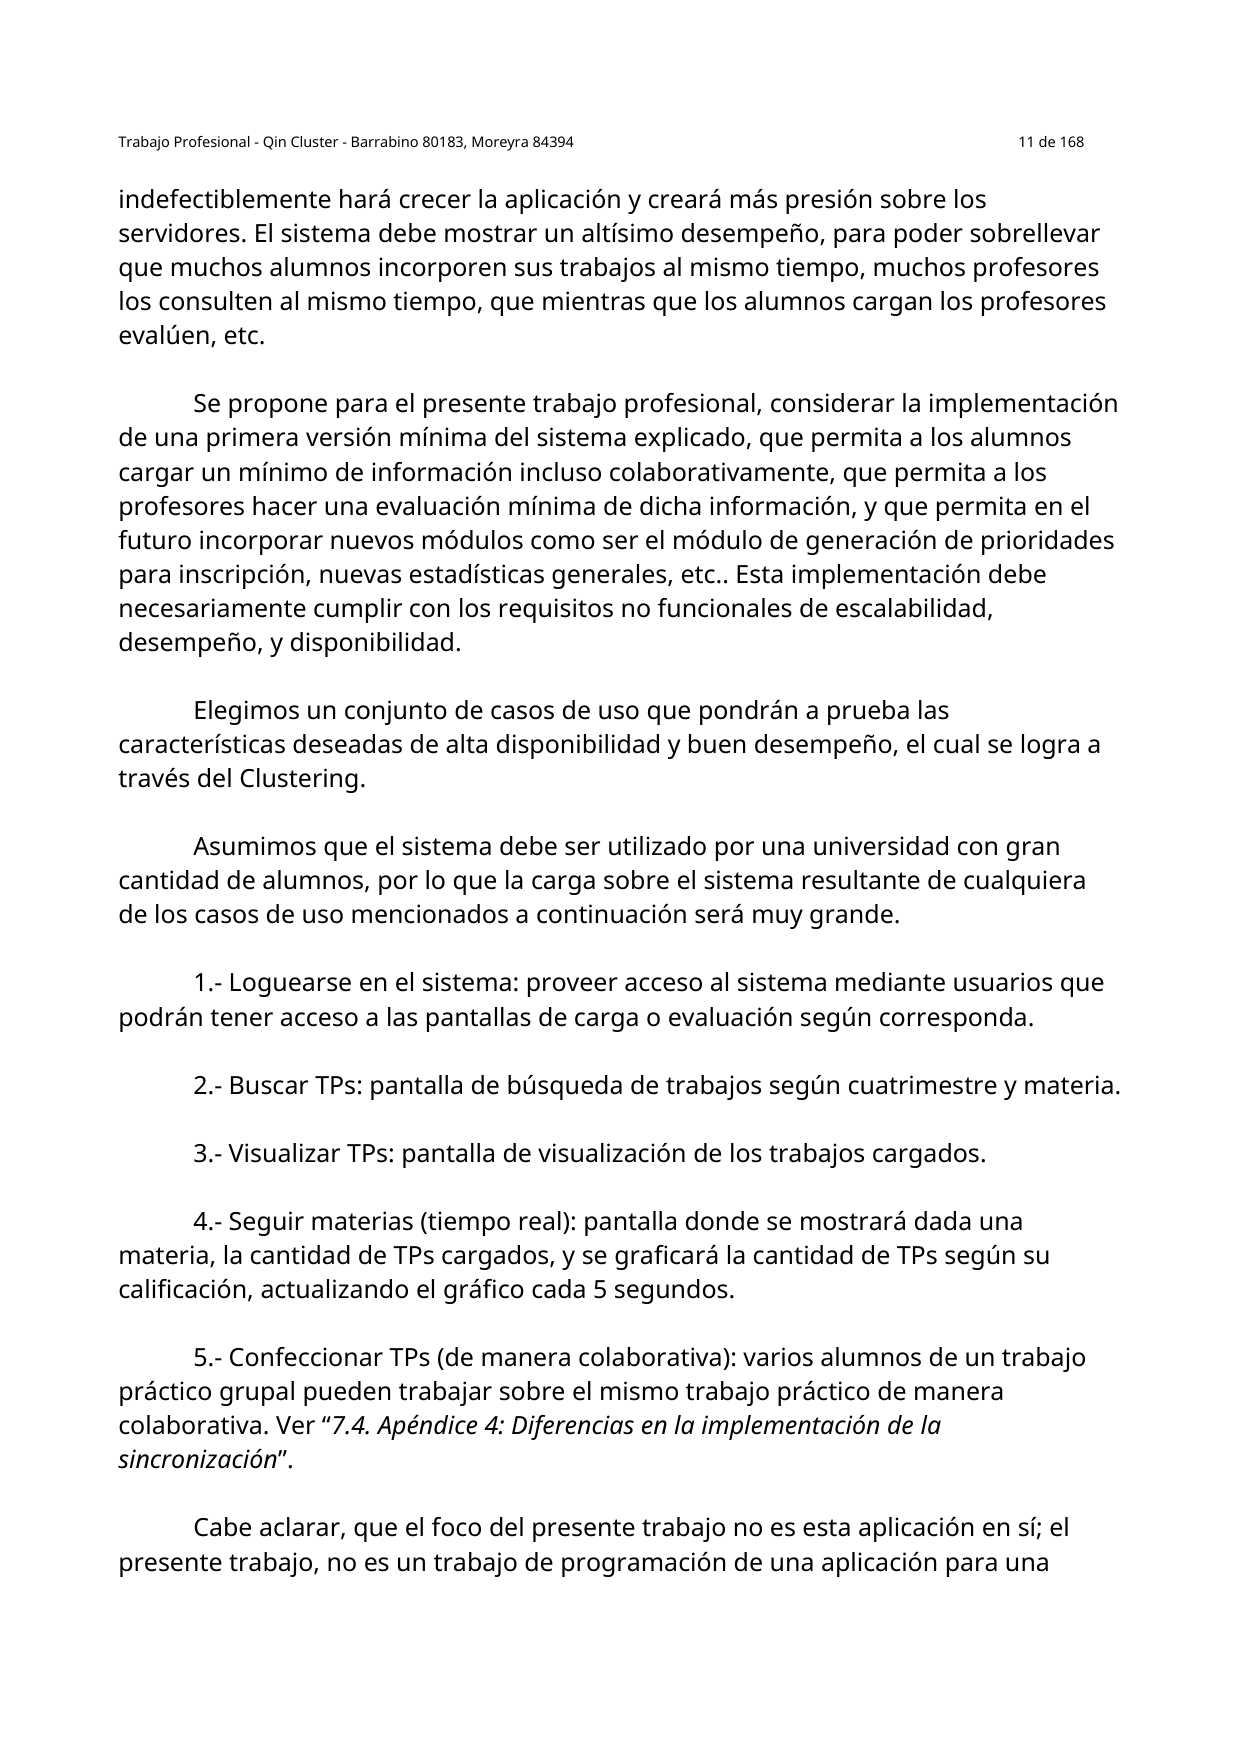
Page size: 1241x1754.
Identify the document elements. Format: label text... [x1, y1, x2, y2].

text 5.- Confeccionar TPs (de manera colaborativa): varios alumnos de un trabajo práctico grupal pueden trabajar sobre el mismo trabajo práctico de manera colaborativa. Ver “7.4. Apéndice 4: Diferencias en la implementación de la sincronización”. [118, 1340, 1122, 1476]
text Elegimos un conjunto de casos de uso que pondrán a prueba las características deseadas de alta disponibilidad y buen desempeño, el cual se logra a través del Clustering. [118, 693, 1122, 795]
text 2.- Buscar TPs: pantalla de búsqueda de trabajos según cuatrimestre y materia. [118, 1067, 1122, 1101]
text indefectiblemente hará crecer la aplicación y creará más presión sobre los servidores. El sistema debe mostrar un altísimo desempeño, para poder sobrellevar que muchos alumnos incorporen sus trabajos al mismo tiempo, muchos profesores los consulten al mismo tiempo, que mientras que los alumnos cargan los profesores evalúen, etc. [118, 182, 1122, 352]
text Se propone para el presente trabajo profesional, considerar la implementación de una primera versión mínima del sistema explicado, que permita a los alumnos cargar un mínimo de información incluso colaborativamente, que permita a los profesores hacer una evaluación mínima de dicha información, y que permita en el futuro incorporar nuevos módulos como ser el módulo de generación de prioridades para inscripción, nuevas estadísticas generales, etc.. Esta implementación debe necesariamente cumplir con los requisitos no funcionales de escalabilidad, desempeño, y disponibilidad. [118, 386, 1122, 658]
text 3.- Visualizar TPs: pantalla de visualización de los trabajos cargados. [118, 1135, 1122, 1169]
text Asumimos que el sistema debe ser utilizado por una universidad con gran cantidad de alumnos, por lo que la carga sobre el sistema resultante de cualquiera de los casos de uso mencionados a continuación será muy grande. [118, 829, 1122, 931]
text Cabe aclarar, que el foco del presente trabajo no es esta aplicación en sí; el presente trabajo, no es un trabajo de programación de una aplicación para una [118, 1510, 1122, 1578]
text 1.- Loguearse en el sistema: proveer acceso al sistema mediante usuarios que podrán tener acceso a las pantallas de carga o evaluación según corresponda. [118, 965, 1122, 1033]
text 4.- Seguir materias (tiempo real): pantalla donde se mostrará dada una materia, la cantidad de TPs cargados, y se graficará la cantidad de TPs según su calificación, actualizando el gráfico cada 5 segundos. [118, 1203, 1122, 1306]
